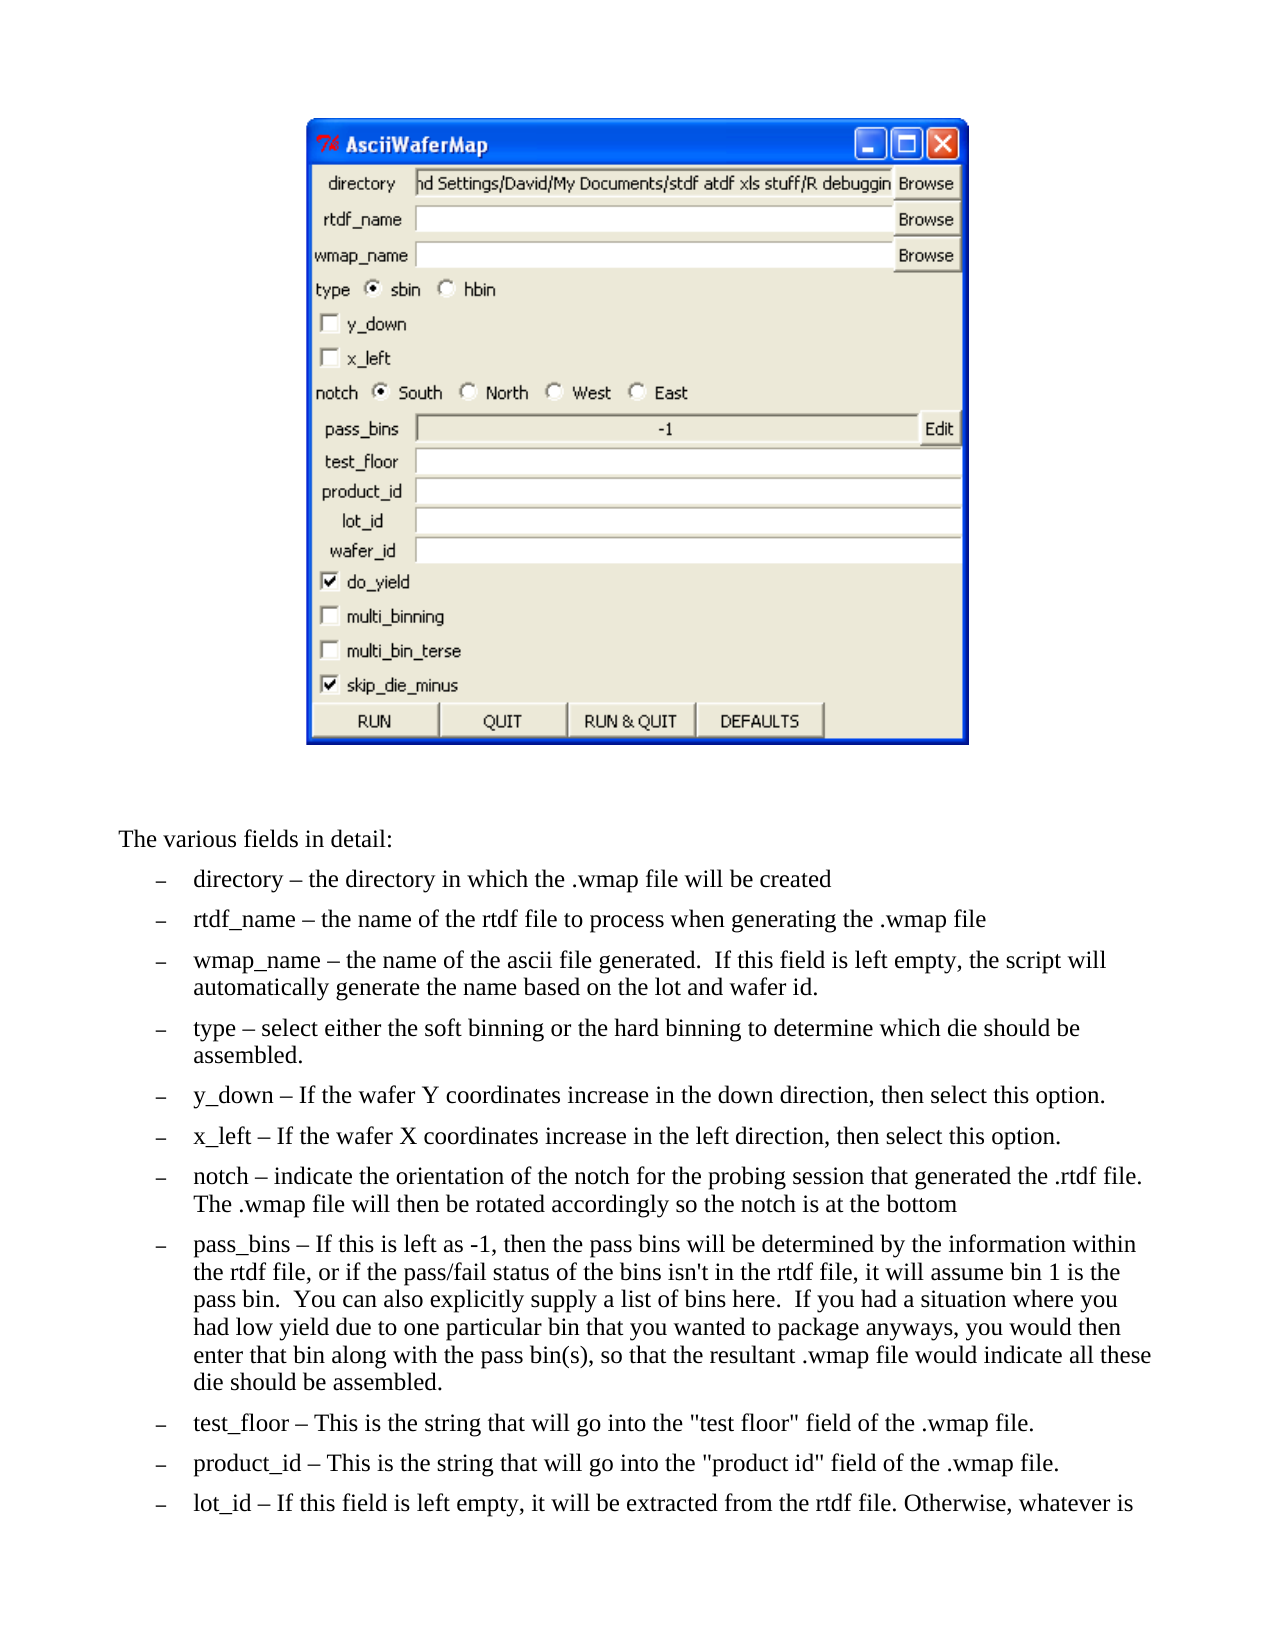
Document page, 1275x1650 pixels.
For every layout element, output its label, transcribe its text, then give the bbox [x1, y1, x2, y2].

list x_left – If the wafer X coordinates increase in the left direction, then select this option. [156, 1122, 1157, 1149]
list notch – indicate the orientation of the notch for the probing session that generated the .rtdf file. The .wmap file will then be rotated accordingly so the notch is at the bottom [156, 1162, 1157, 1217]
picture [306, 118, 969, 745]
list y_down – If the wafer Y coordinates increase in the down direction, then select this option. [156, 1082, 1157, 1109]
list lot_id – If this field is left empty, it will be extracted from the rtdf file. Otherwise, whatever is [156, 1489, 1157, 1517]
list wmap_name – the name of the ascii file generated. If this field is left empty, the script will automatically generate the name based on the lot and wafer id. [156, 946, 1157, 1001]
list rtdf_name – the name of the rtdf file to process when generating the .wmap file [156, 906, 1157, 933]
list pass_bins – If this is left as -1, then the pass bins will be determined by the information within the rtdf file, or if the pass/fail status of the bins isn't in the rtdf file, it will assume bin 1 is the pass bin. You can also explicitly supply a list of bins here. If you had a situation where you had low yield due to one particular bin that you wanted to package anyways, you would then enter that bin along with the pass bin(s), so that the resultant .wmap file would indicate all these die should be assembled. [156, 1230, 1157, 1396]
list type – select either the soft binning or the hard binning to determine which die should be assembled. [156, 1014, 1157, 1069]
list product_id – This is the string that will go into the "product id" field of the .wmap file. [156, 1449, 1157, 1477]
list test_floor – This is the string that will go into the "test floor" field of the .wmap file. [156, 1409, 1157, 1436]
list directory – the directory in which the .wmap file will be created [156, 865, 1157, 893]
text The various fields in detail: [118, 825, 1157, 853]
